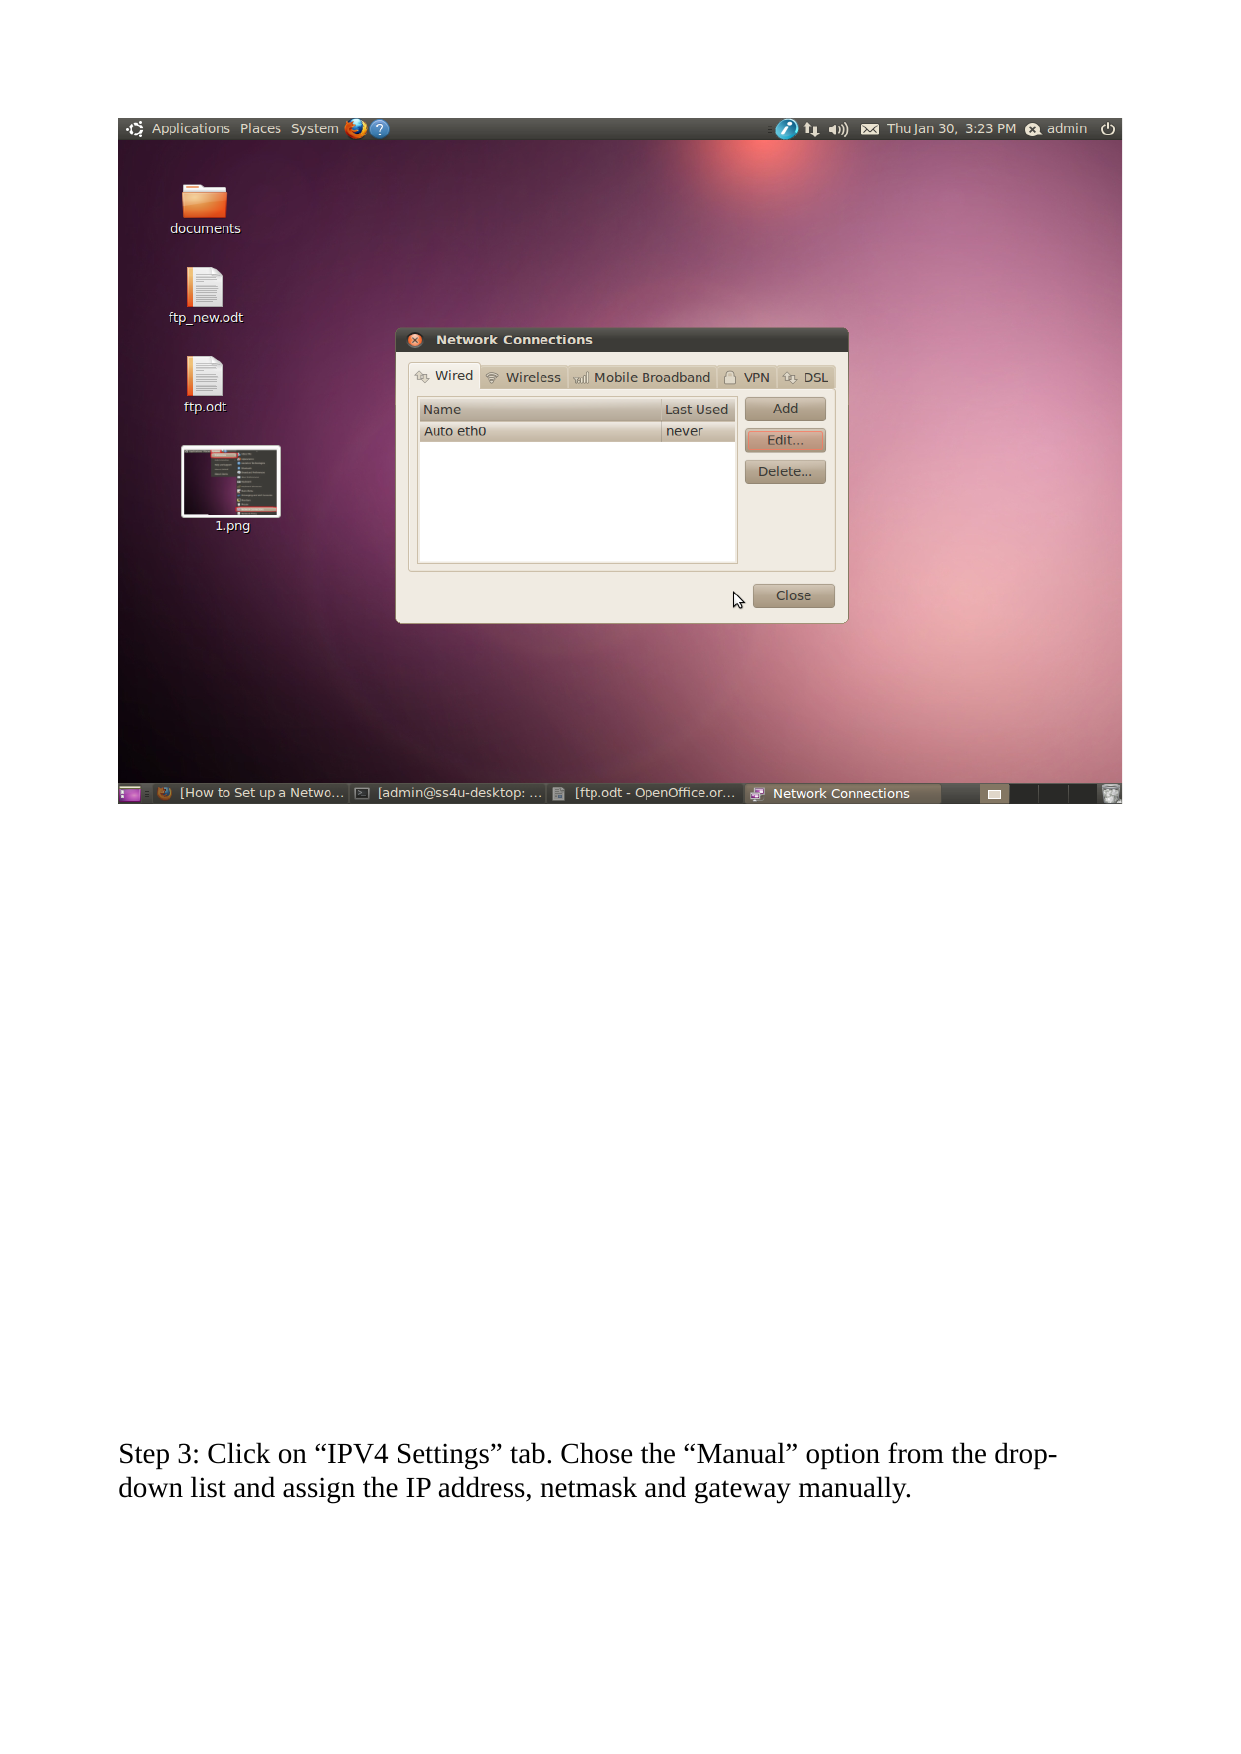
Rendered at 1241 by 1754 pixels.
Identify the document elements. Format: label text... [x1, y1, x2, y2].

text Step 3: Click on “IPV4 Settings” tab. Chose the “Manual” option from the drop-down list and assign the IP address, netmask and gateway manually. [118, 1436, 1122, 1503]
picture [118, 118, 1123, 804]
